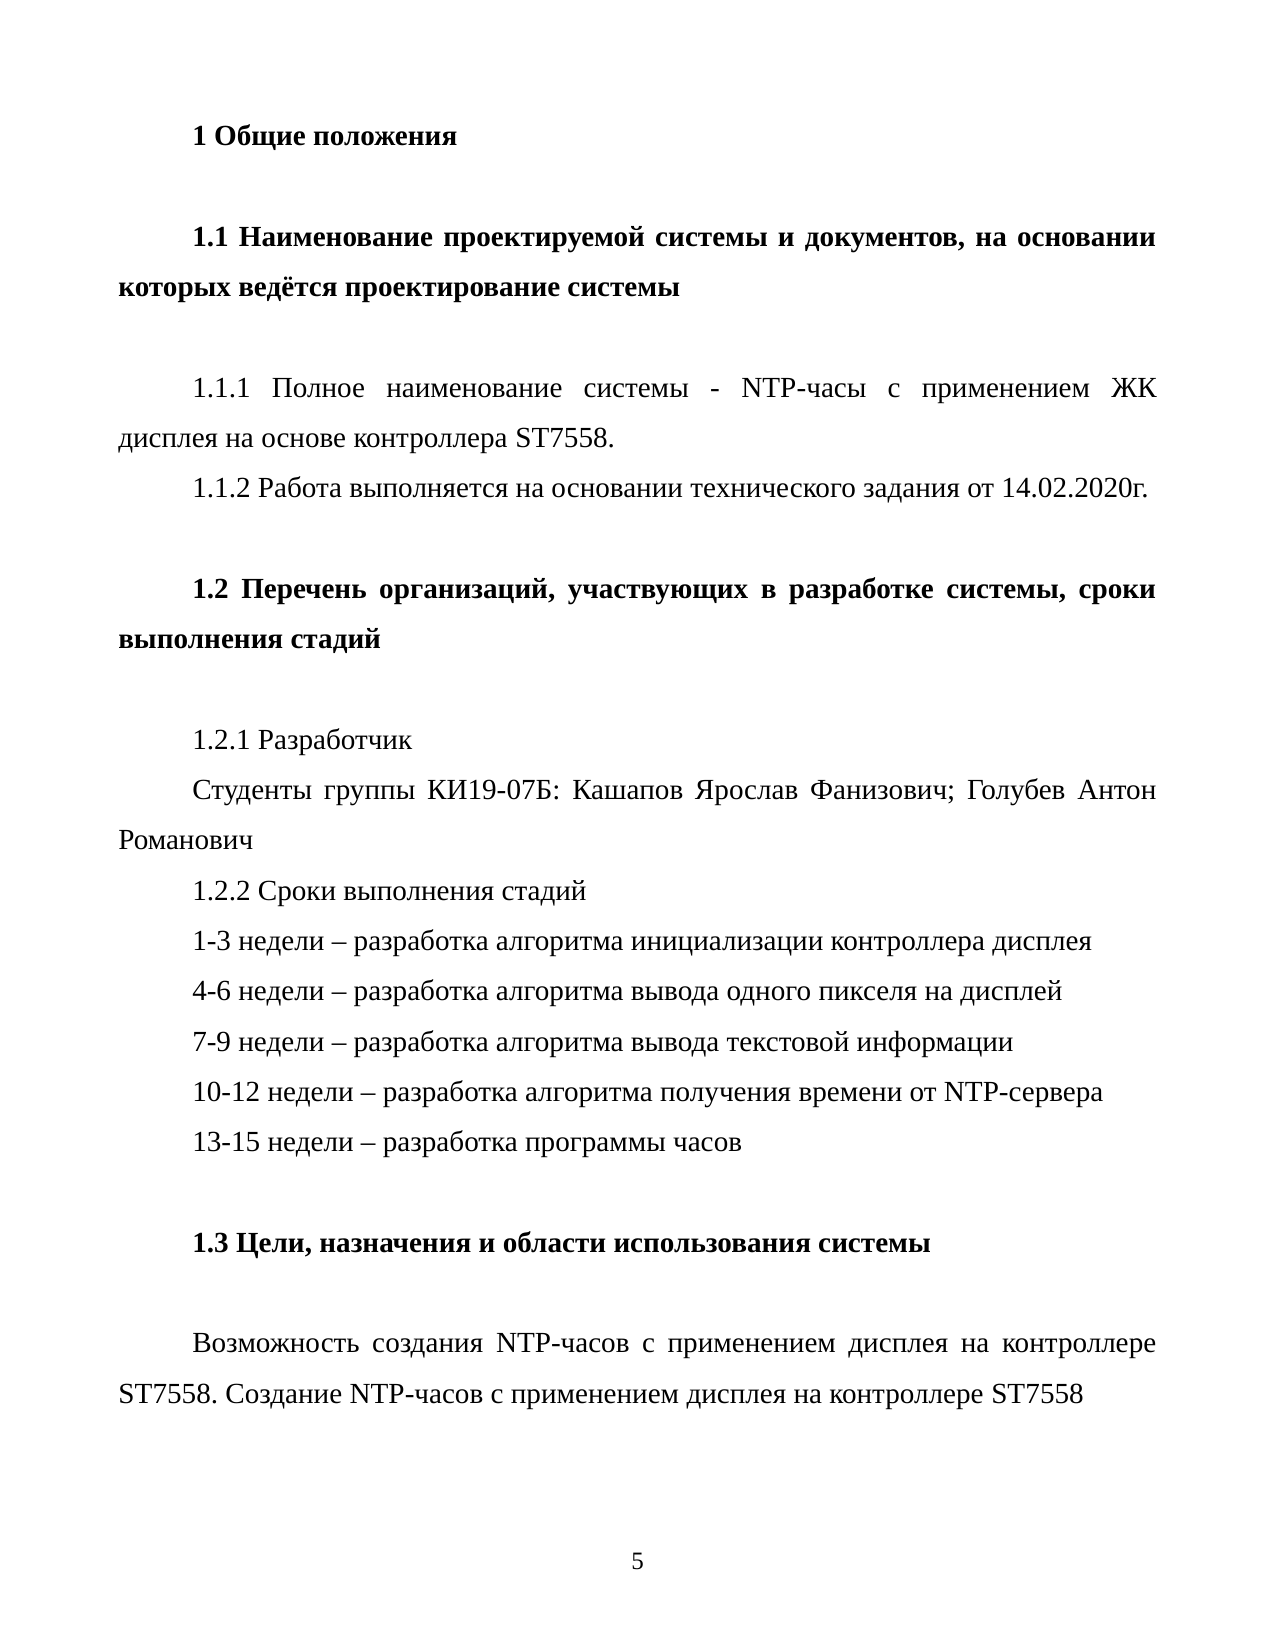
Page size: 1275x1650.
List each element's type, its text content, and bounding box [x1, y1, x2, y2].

text 1 Общие положения [118, 118, 1157, 152]
text 1.1.1 Полное наименование системы - NTP-часы с применением ЖК дисплея на основе контроллера ST7558. [118, 370, 1157, 453]
text 1.3 Цели, назначения и области использования системы [118, 1225, 1157, 1258]
text 10-12 недели – разработка алгоритма получения времени от NTP-сервера [118, 1074, 1157, 1108]
text 1.2.1 Разработчик [118, 722, 1157, 755]
text 1-3 недели – разработка алгоритма инициализации контроллера дисплея [118, 923, 1157, 957]
text 4-6 недели – разработка алгоритма вывода одного пикселя на дисплей [118, 973, 1157, 1007]
text Студенты группы КИ19-07Б: Кашапов Ярослав Фанизович; Голубев Антон Романович [118, 772, 1157, 856]
text 1.1.2 Работа выполняется на основании технического задания от 14.02.2020г. [118, 470, 1157, 504]
text 1.1 Наименование проектируемой системы и документов, на основании которых ведётся проектирование системы [118, 219, 1157, 303]
text 1.2 Перечень организаций, участвующих в разработке системы, сроки выполнения стадий [118, 571, 1157, 655]
text 7-9 недели – разработка алгоритма вывода текстовой информации [118, 1024, 1157, 1057]
text 1.2.2 Сроки выполнения стадий [118, 873, 1157, 906]
text Возможность создания NTP-часов с применением дисплея на контроллере ST7558. Создание NTP-часов с применением дисплея на контроллере ST7558 [118, 1326, 1157, 1409]
text 13-15 недели – разработка программы часов [118, 1124, 1157, 1158]
